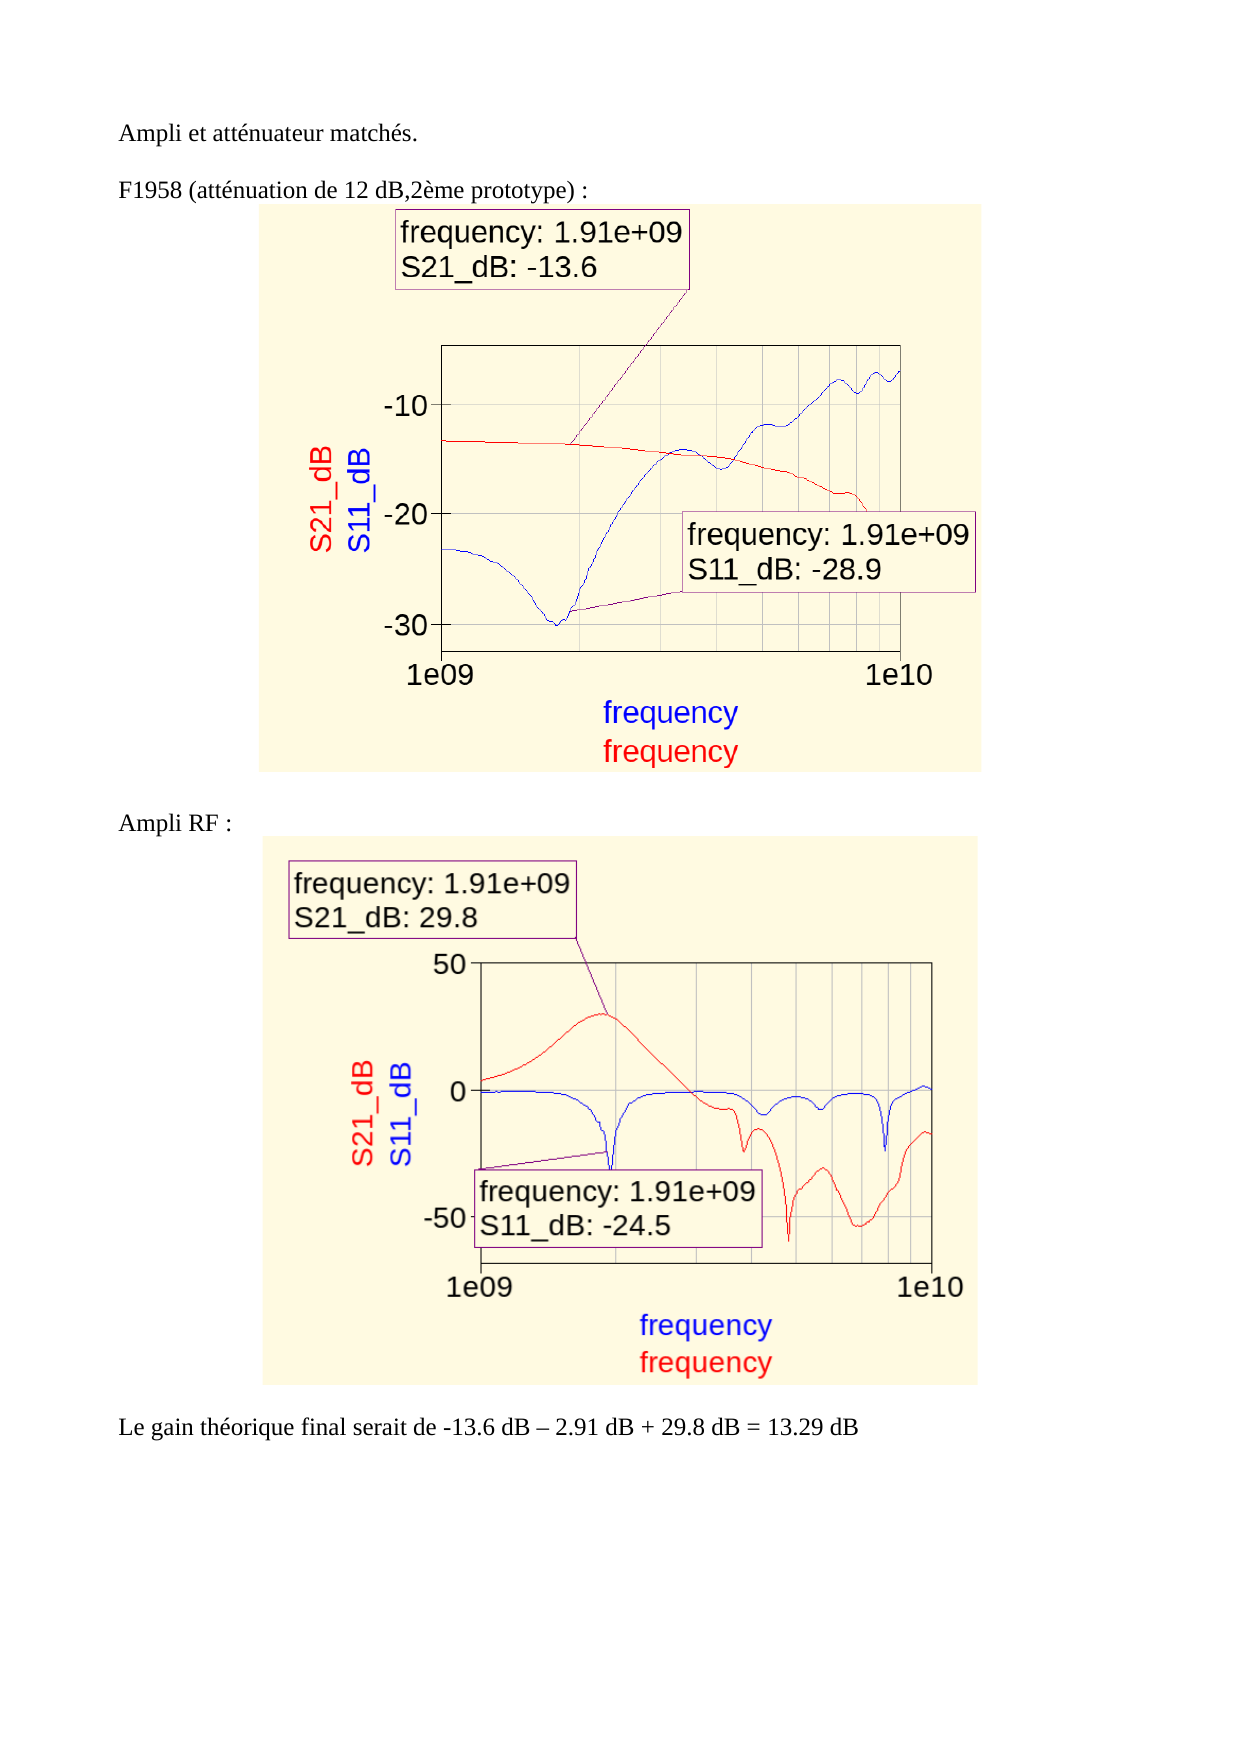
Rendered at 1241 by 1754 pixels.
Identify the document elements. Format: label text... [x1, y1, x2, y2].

picture [258, 204, 982, 772]
text Ampli RF : [118, 808, 1122, 837]
text Le gain théorique final serait de -13.6 dB – 2.91 dB + 29.8 dB = 13.29 dB [118, 1412, 1122, 1441]
text F1958 (atténuation de 12 dB,2ème prototype) : [118, 176, 1122, 204]
picture [262, 836, 978, 1385]
text Ampli et atténuateur matchés. [118, 118, 1122, 147]
